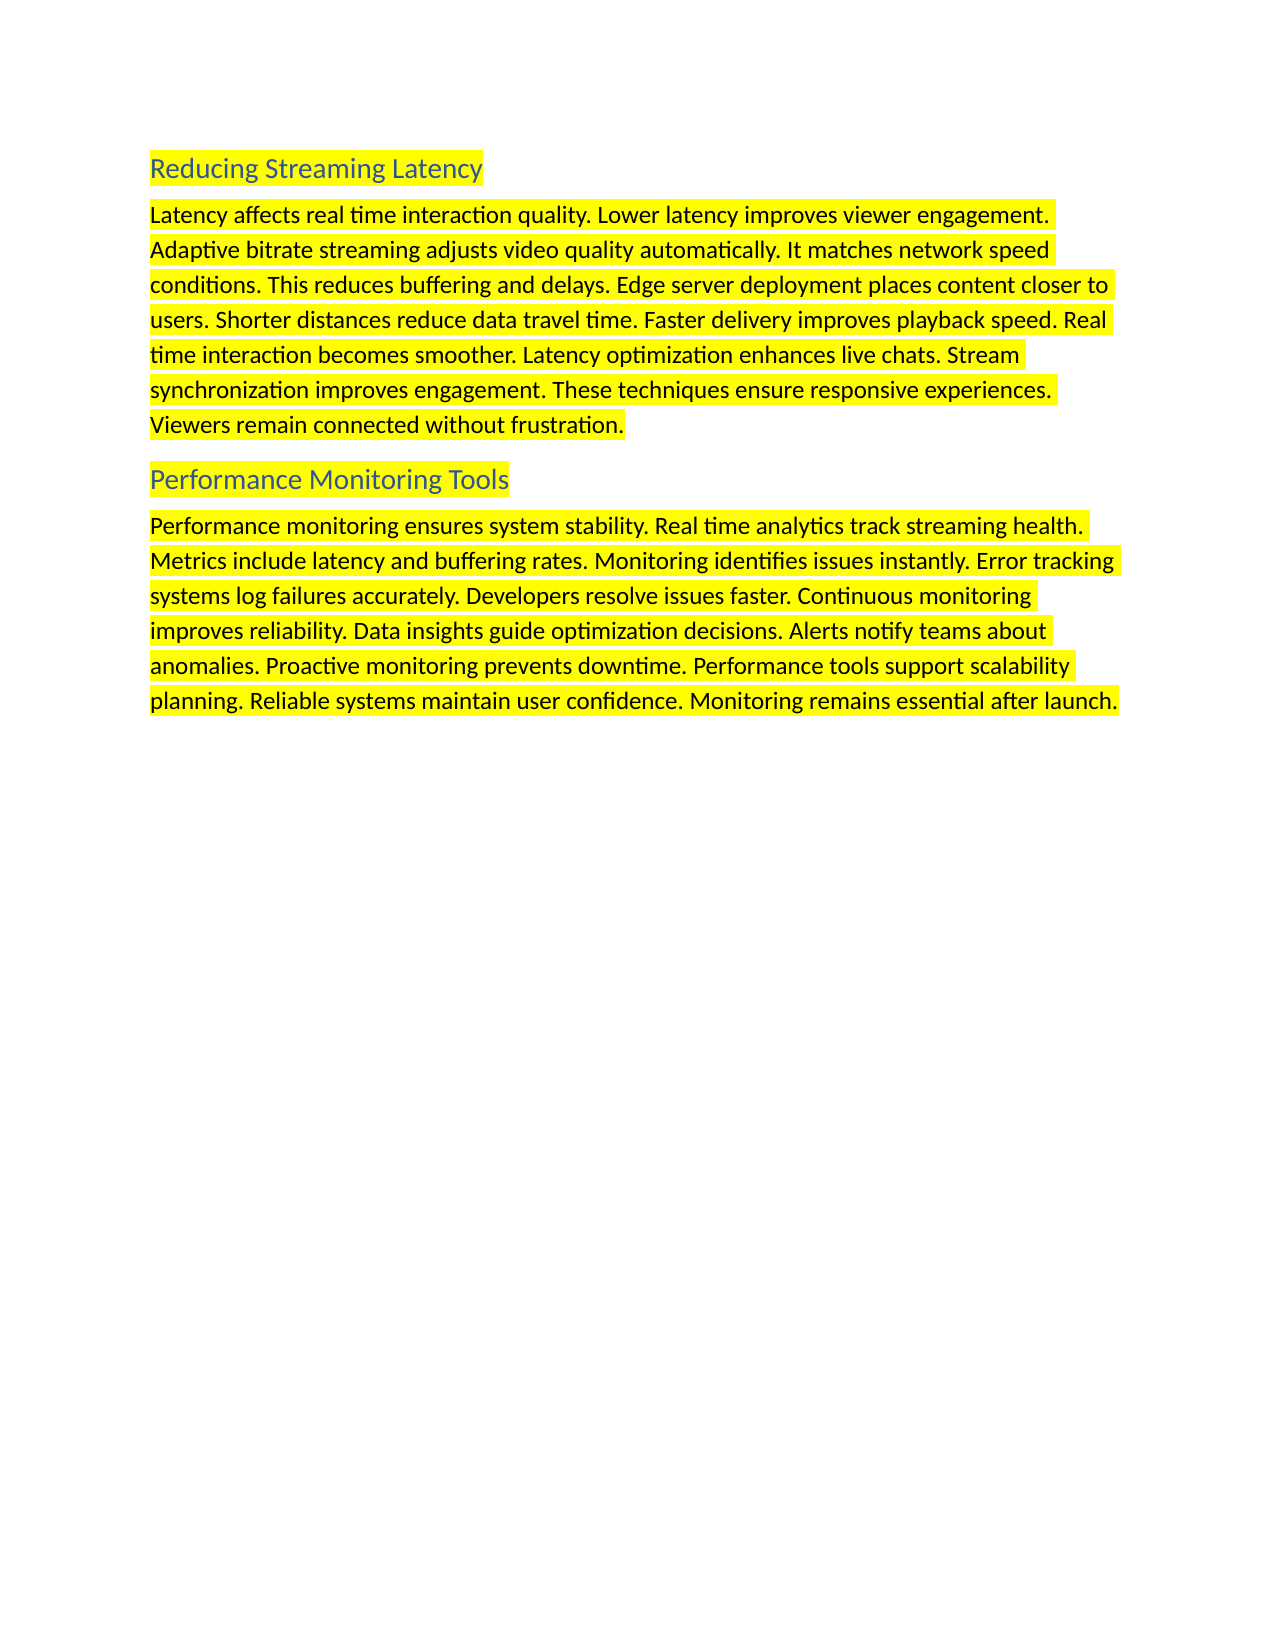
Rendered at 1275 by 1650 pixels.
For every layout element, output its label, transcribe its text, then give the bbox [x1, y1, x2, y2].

subtitle Reducing Streaming Latency [150, 150, 1125, 186]
text Latency affects real time interaction quality. Lower latency improves viewer engagement. Adaptive bitrate streaming adjusts video quality automatically. It matches network speed conditions. This reduces buffering and delays. Edge server deployment places content closer to users. Shorter distances reduce data travel time. Faster delivery improves playback speed. Real time interaction becomes smoother. Latency optimization enhances live chats. Stream synchronization improves engagement. These techniques ensure responsive experiences. Viewers remain connected without frustration. [150, 199, 1125, 440]
subtitle Performance Monitoring Tools [150, 461, 1125, 497]
text Performance monitoring ensures system stability. Real time analytics track streaming health. Metrics include latency and buffering rates. Monitoring identifies issues instantly. Error tracking systems log failures accurately. Developers resolve issues faster. Continuous monitoring improves reliability. Data insights guide optimization decisions. Alerts notify teams about anomalies. Proactive monitoring prevents downtime. Performance tools support scalability planning. Reliable systems maintain user confidence. Monitoring remains essential after launch. [150, 510, 1125, 716]
